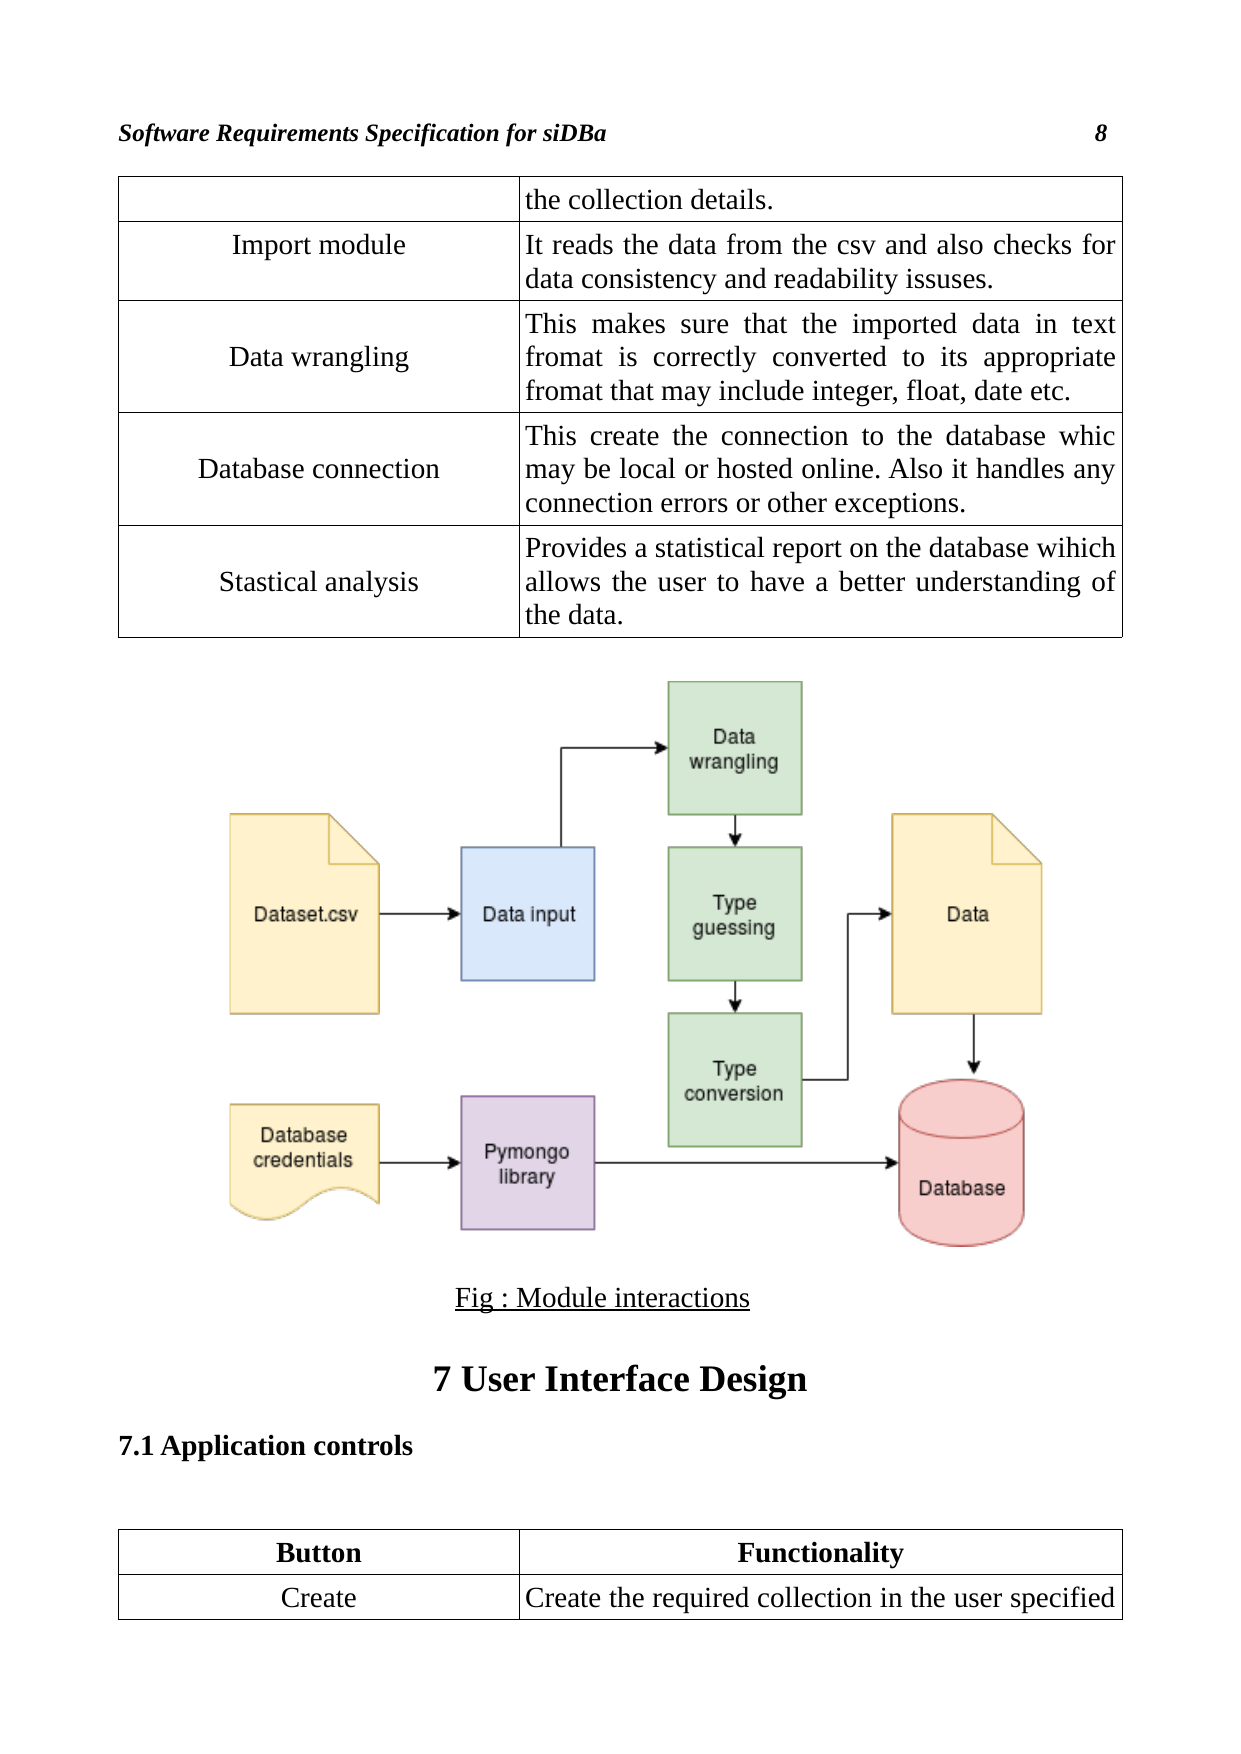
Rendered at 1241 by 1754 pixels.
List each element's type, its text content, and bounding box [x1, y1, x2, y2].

table_cell [119, 177, 519, 221]
table_cell Import module [119, 222, 519, 300]
text 7.1 Application controls [118, 1428, 1122, 1462]
table_cell This create the connection to the database whic may be local or hosted online. Also it handles any connection errors or other exceptions. [520, 413, 1122, 524]
table_cell Create the required collection in the user specified [520, 1575, 1122, 1619]
table_cell It reads the data from the csv and also checks for data consistency and readability issuses. [520, 222, 1122, 300]
table_cell the collection details. [520, 177, 1122, 221]
table_cell This makes sure that the imported data in text fromat is correctly converted to its appropriate fromat that may include integer, float, date etc. [520, 301, 1122, 412]
table_cell Provides a statistical report on the database wihich allows the user to have a better understanding of the data. [520, 526, 1122, 637]
picture [229, 681, 1043, 1247]
table_cell Data wrangling [119, 301, 519, 412]
text Fig : Module interactions [83, 1280, 1122, 1313]
table_cell Create [119, 1575, 519, 1619]
text 7 User Interface Design [118, 1357, 1122, 1400]
table_cell Stastical analysis [119, 526, 519, 637]
table_header Functionality [520, 1530, 1122, 1574]
table_header Button [119, 1530, 519, 1574]
table_cell Database connection [119, 413, 519, 524]
